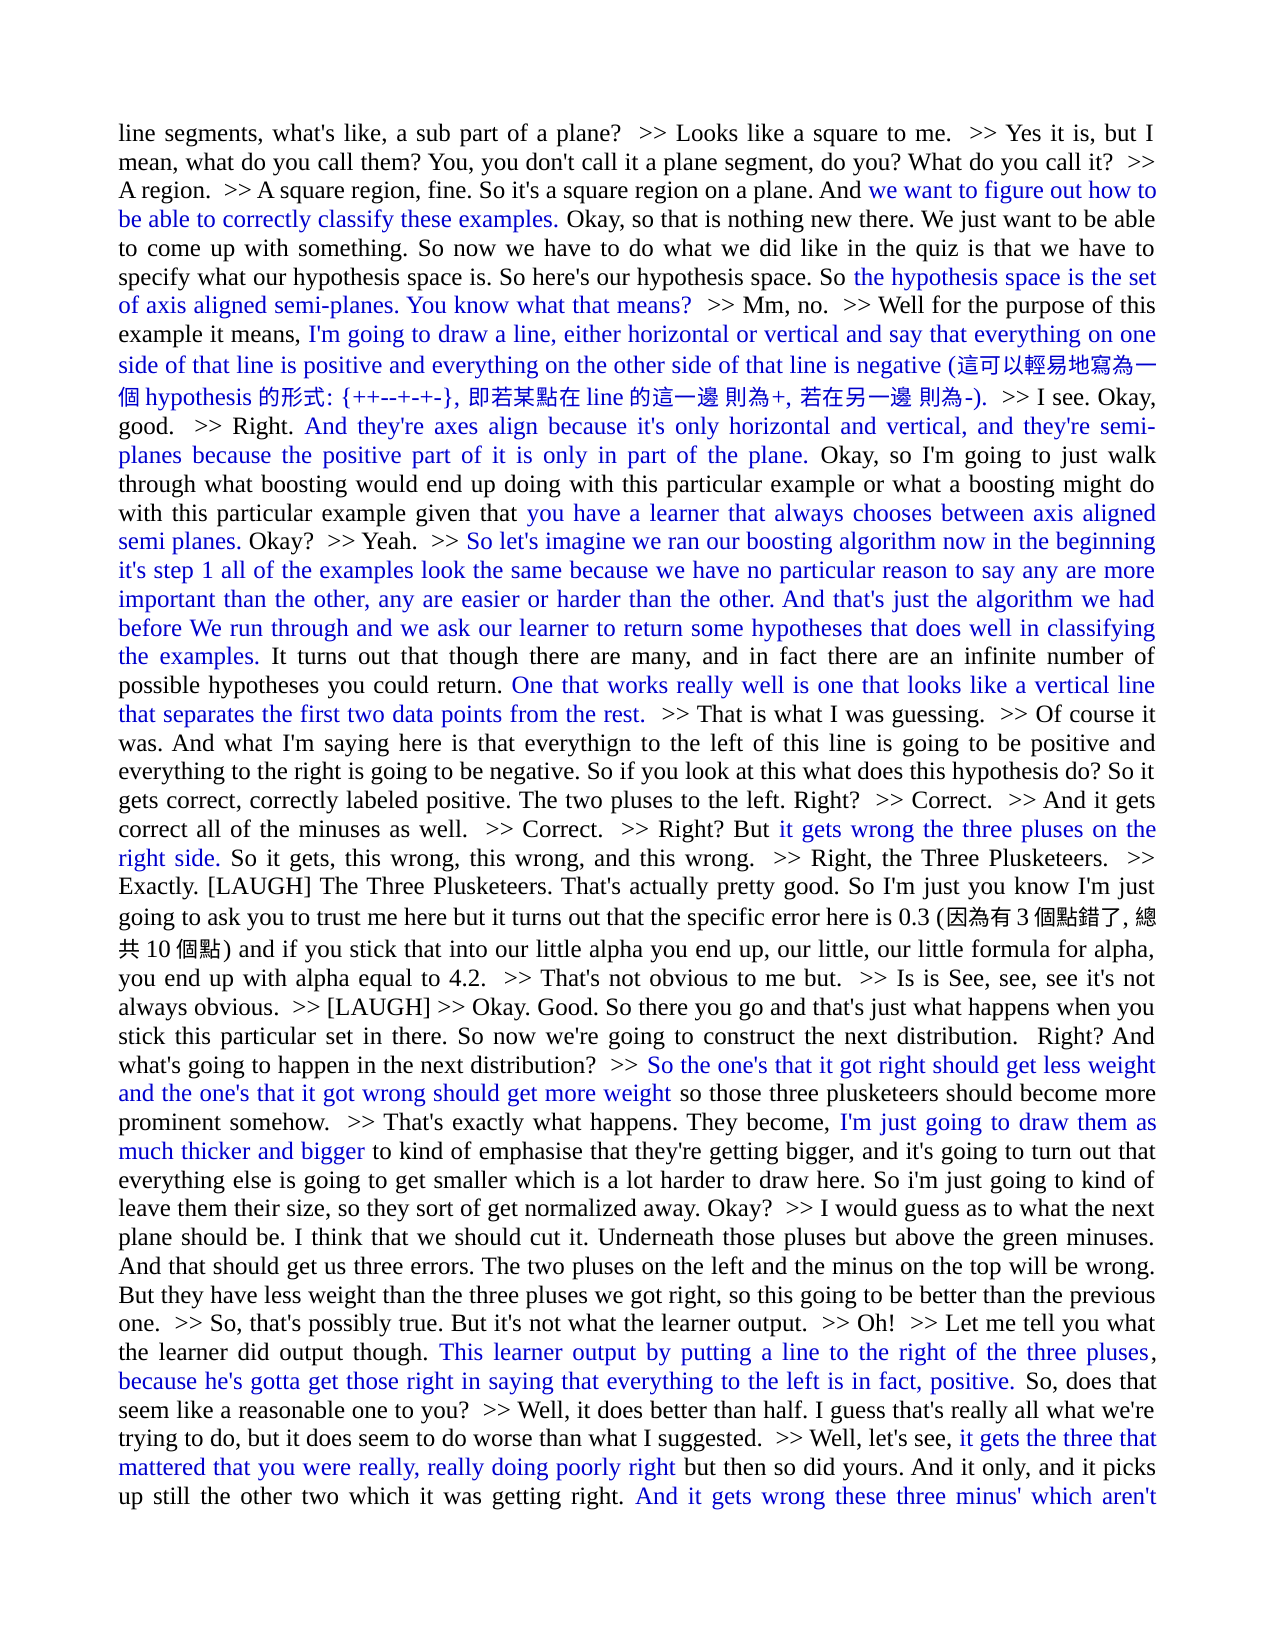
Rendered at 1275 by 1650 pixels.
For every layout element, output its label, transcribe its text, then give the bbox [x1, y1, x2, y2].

text line segments, what's like, a sub part of a plane? >> Looks like a square to me. >> Yes it is, but I mean, what do you call them? You, you don't call it a plane segment, do you? What do you call it? >> A region. >> A square region, fine. So it's a square region on a plane. And we want to figure out how to be able to correctly classify these examples. Okay, so that is nothing new there. We just want to be able to come up with something. So now we have to do what we did like in the quiz is that we have to specify what our hypothesis space is. So here's our hypothesis space. So the hypothesis space is the set of axis aligned semi-planes. You know what that means? >> Mm, no. >> Well for the purpose of this example it means, I'm going to draw a line, either horizontal or vertical and say that everything on one side of that line is positive and everything on the other side of that line is negative (這可以輕易地寫為一個hypothesis的形式: {++--+-+-}, 即若某點在line的這一邊 則為+, 若在另一邊 則為-). >> I see. Okay, good. >> Right. And they're axes align because it's only horizontal and vertical, and they're semi-planes because the positive part of it is only in part of the plane. Okay, so I'm going to just walk through what boosting would end up doing with this particular example or what a boosting might do with this particular example given that you have a learner that always chooses between axis aligned semi planes. Okay? >> Yeah. >> So let's imagine we ran our boosting algorithm now in the beginning it's step 1 all of the examples look the same because we have no particular reason to say any are more important than the other, any are easier or harder than the other. And that's just the algorithm we had before We run through and we ask our learner to return some hypotheses that does well in classifying the examples. It turns out that though there are many, and in fact there are an infinite number of possible hypotheses you could return. One that works really well is one that looks like a vertical line that separates the first two data points from the rest. >> That is what I was guessing. >> Of course it was. And what I'm saying here is that everythign to the left of this line is going to be positive and everything to the right is going to be negative. So if you look at this what does this hypothesis do? So it gets correct, correctly labeled positive. The two pluses to the left. Right? >> Correct. >> And it gets correct all of the minuses as well. >> Correct. >> Right? But it gets wrong the three pluses on the right side. So it gets, this wrong, this wrong, and this wrong. >> Right, the Three Plusketeers. >> Exactly. [LAUGH] The Three Plusketeers. That's actually pretty good. So I'm just you know I'm just going to ask you to trust me here but it turns out that the specific error here is 0.3 (因為有3個點錯了, 總共10個點) and if you stick that into our little alpha you end up, our little, our little formula for alpha, you end up with alpha equal to 4.2. >> That's not obvious to me but. >> Is is See, see, see it's not always obvious. >> [LAUGH] >> Okay. Good. So there you go and that's just what happens when you stick this particular set in there. So now we're going to construct the next distribution. Right? And what's going to happen in the next distribution? >> So the one's that it got right should get less weight and the one's that it got wrong should get more weight so those three plusketeers should become more prominent somehow. >> That's exactly what happens. They become, I'm just going to draw them as much thicker and bigger to kind of emphasise that they're getting bigger, and it's going to turn out that everything else is going to get smaller which is a lot harder to draw here. So i'm just going to kind of leave them their size, so they sort of get normalized away. Okay? >> I would guess as to what the next plane should be. I think that we should cut it. Underneath those pluses but above the green minuses. And that should get us three errors. The two pluses on the left and the minus on the top will be wrong. But they have less weight than the three pluses we got right, so this going to be better than the previous one. >> So, that's possibly true. But it's not what the learner output. >> Oh! >> Let me tell you what the learner did output though. This learner output by putting a line to the right of the three pluses, because he's gotta get those right in saying that everything to the left is in fact, positive. So, does that seem like a reasonable one to you? >> Well, it does better than half. I guess that's really all what we're trying to do, but it does seem to do worse than what I suggested. >> Well, let's see, it gets the three that mattered that you were really, really doing poorly right but then so did yours. And it only, and it picks up still the other two which it was getting right. And it gets wrong these three minus' which aren't [118, 118, 1157, 1510]
